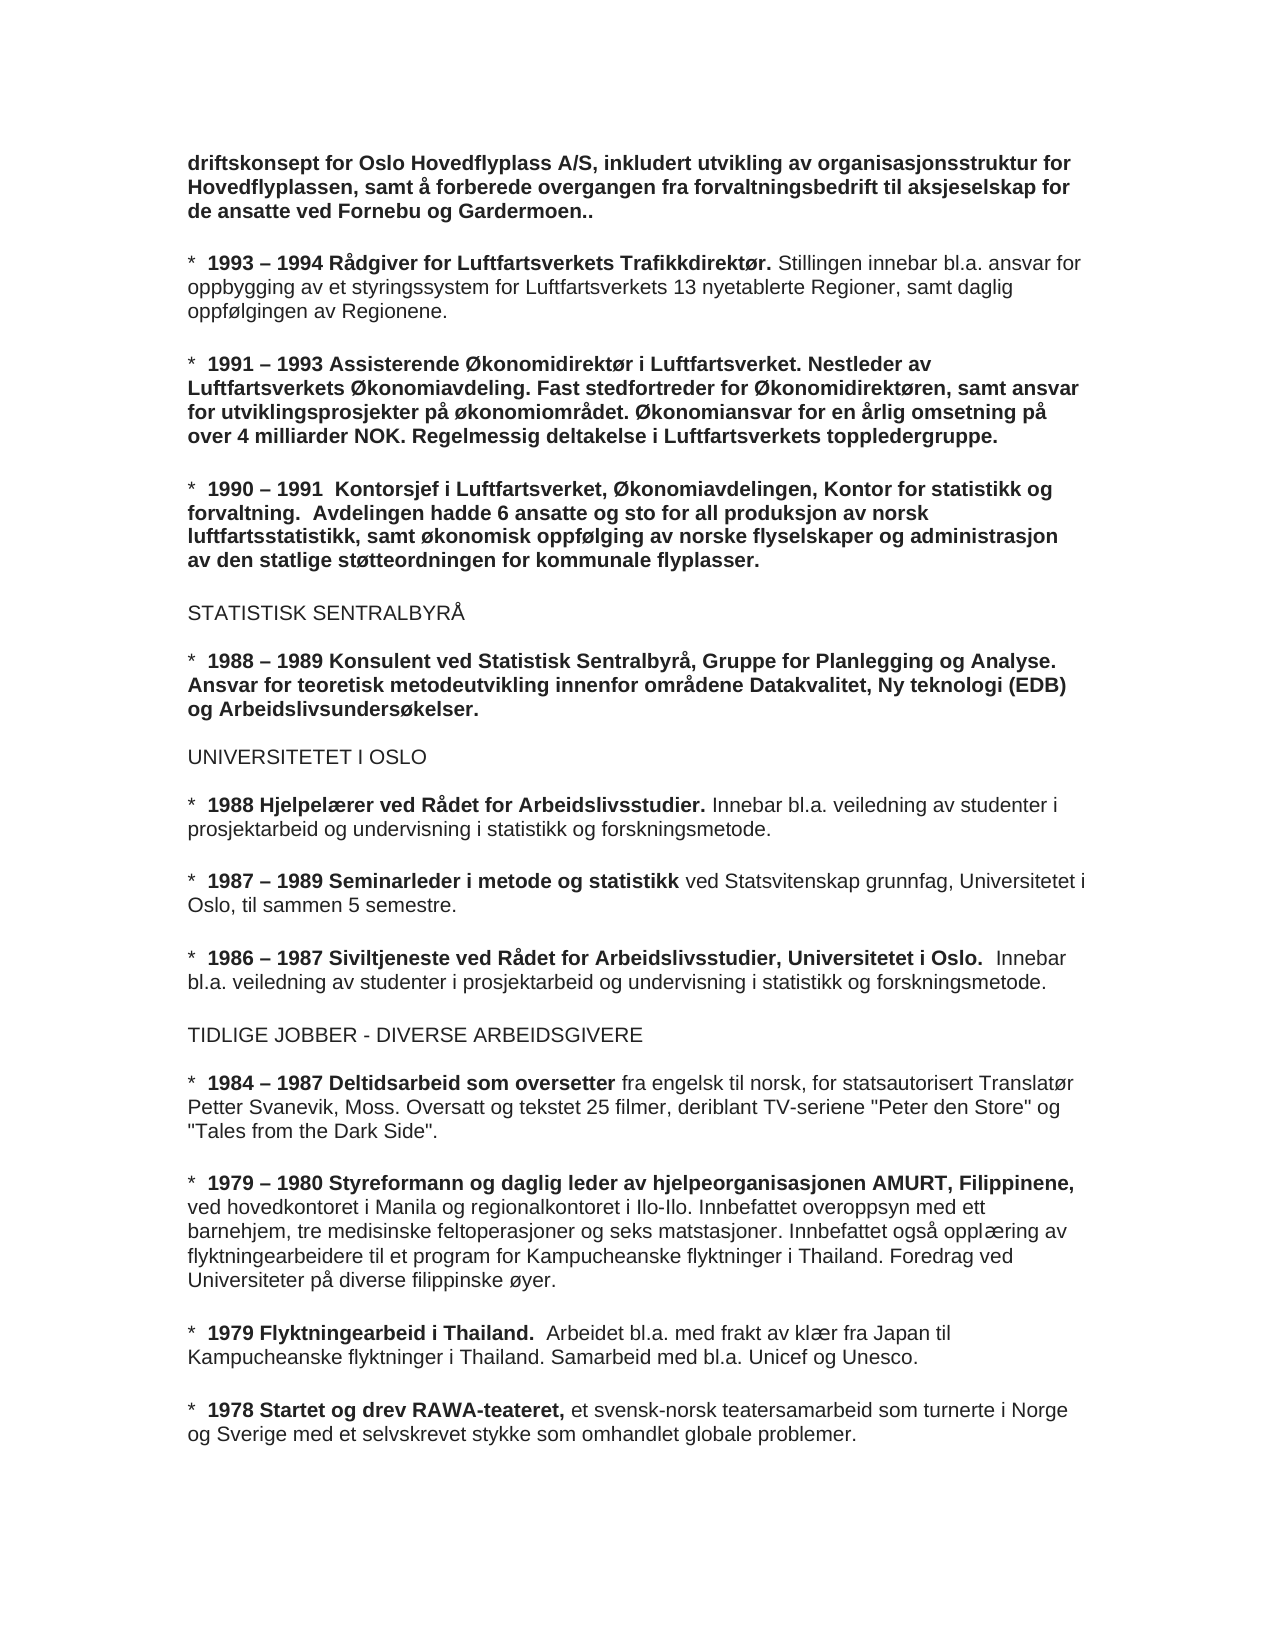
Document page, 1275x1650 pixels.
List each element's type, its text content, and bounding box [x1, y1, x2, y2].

text * 1979 Flyktningearbeid i Thailand. Arbeidet bl.a. med frakt av klær fra Japan til Kampucheanske flyktninger i Thailand. Samarbeid med bl.a. Unicef og Unesco. [187, 1320, 1087, 1397]
text TIDLIGE JOBBER - DIVERSE ARBEIDSGIVERE [187, 1023, 1087, 1047]
text * 1988 Hjelpelærer ved Rådet for Arbeidslivsstudier. Innebar bl.a. veiledning av studenter i prosjektarbeid og undervisning i statistikk og forskningsmetode. [187, 769, 1087, 869]
text * 1986 – 1987 Siviltjeneste ved Rådet for Arbeidslivsstudier, Universitetet i Oslo. Innebar bl.a. veiledning av studenter i prosjektarbeid og undervisning i statistikk og forskningsmetode. [187, 946, 1087, 1023]
text * 1979 – 1980 Styreformann og daglig leder av hjelpeorganisasjonen AMURT, Filippinene, ved hovedkontoret i Manila og regionalkontoret i Ilo-Ilo. Innbefattet overoppsyn med ett barnehjem, tre medisinske feltoperasjoner og seks matstasjoner. Innbefattet også opplæring av flyktningearbeidere til et program for Kampucheanske flyktninger i Thailand. Foredrag ved Universiteter på diverse filippinske øyer. [187, 1171, 1087, 1320]
text UNIVERSITETET I OSLO [187, 745, 1087, 769]
text * 1987 – 1989 Seminarleder i metode og statistikk ved Statsvitenskap grunnfag, Universitetet i Oslo, til sammen 5 semestre. [187, 869, 1087, 946]
text * 1988 – 1989 Konsulent ved Statistisk Sentralbyrå, Gruppe for Planlegging og Analyse. Ansvar for teoretisk metodeutvikling innenfor områdene Datakvalitet, Ny teknologi (EDB) og Arbeidslivsundersøkelser. [187, 649, 1087, 721]
text * 1978 Startet og drev RAWA-teateret, et svensk-norsk teatersamarbeid som turnerte i Norge og Sverige med et selvskrevet stykke som omhandlet globale problemer. [187, 1397, 1087, 1474]
text * 1990 – 1991 Kontorsjef i Luftfartsverket, Økonomiavdelingen, Kontor for statistikk og forvaltning. Avdelingen hadde 6 ansatte og sto for all produksjon av norsk luftfartsstatistikk, samt økonomisk oppfølging av norske flyselskaper og administrasjon av den statlige støtteordningen for kommunale flyplasser. [187, 476, 1087, 601]
text * 1993 – 1994 Rådgiver for Luftfartsverkets Trafikkdirektør. Stillingen innebar bl.a. ansvar for oppbygging av et styringssystem for Luftfartsverkets 13 nyetablerte Regioner, samt daglig oppfølgingen av Regionene. [187, 251, 1087, 352]
text * 1984 – 1987 Deltidsarbeid som oversetter fra engelsk til norsk, for statsautorisert Translatør Petter Svanevik, Moss. Oversatt og tekstet 25 filmer, deriblant TV-seriene "Peter den Store" og "Tales from the Dark Side". [187, 1071, 1087, 1171]
text driftskonsept for Oslo Hovedflyplass A/S, inkludert utvikling av organisasjonsstruktur for Hovedflyplassen, samt å forberede overgangen fra forvaltningsbedrift til aksjeselskap for de ansatte ved Fornebu og Gardermoen.. [187, 151, 1087, 251]
text STATISTISK SENTRALBYRÅ [187, 601, 1087, 625]
text * 1991 – 1993 Assisterende Økonomidirektør i Luftfartsverket. Nestleder av Luftfartsverkets Økonomiavdeling. Fast stedfortreder for Økonomidirektøren, samt ansvar for utviklingsprosjekter på økonomiområdet. Økonomiansvar for en årlig omsetning på over 4 milliarder NOK. Regelmessig deltakelse i Luftfartsverkets toppledergruppe. [187, 352, 1087, 476]
